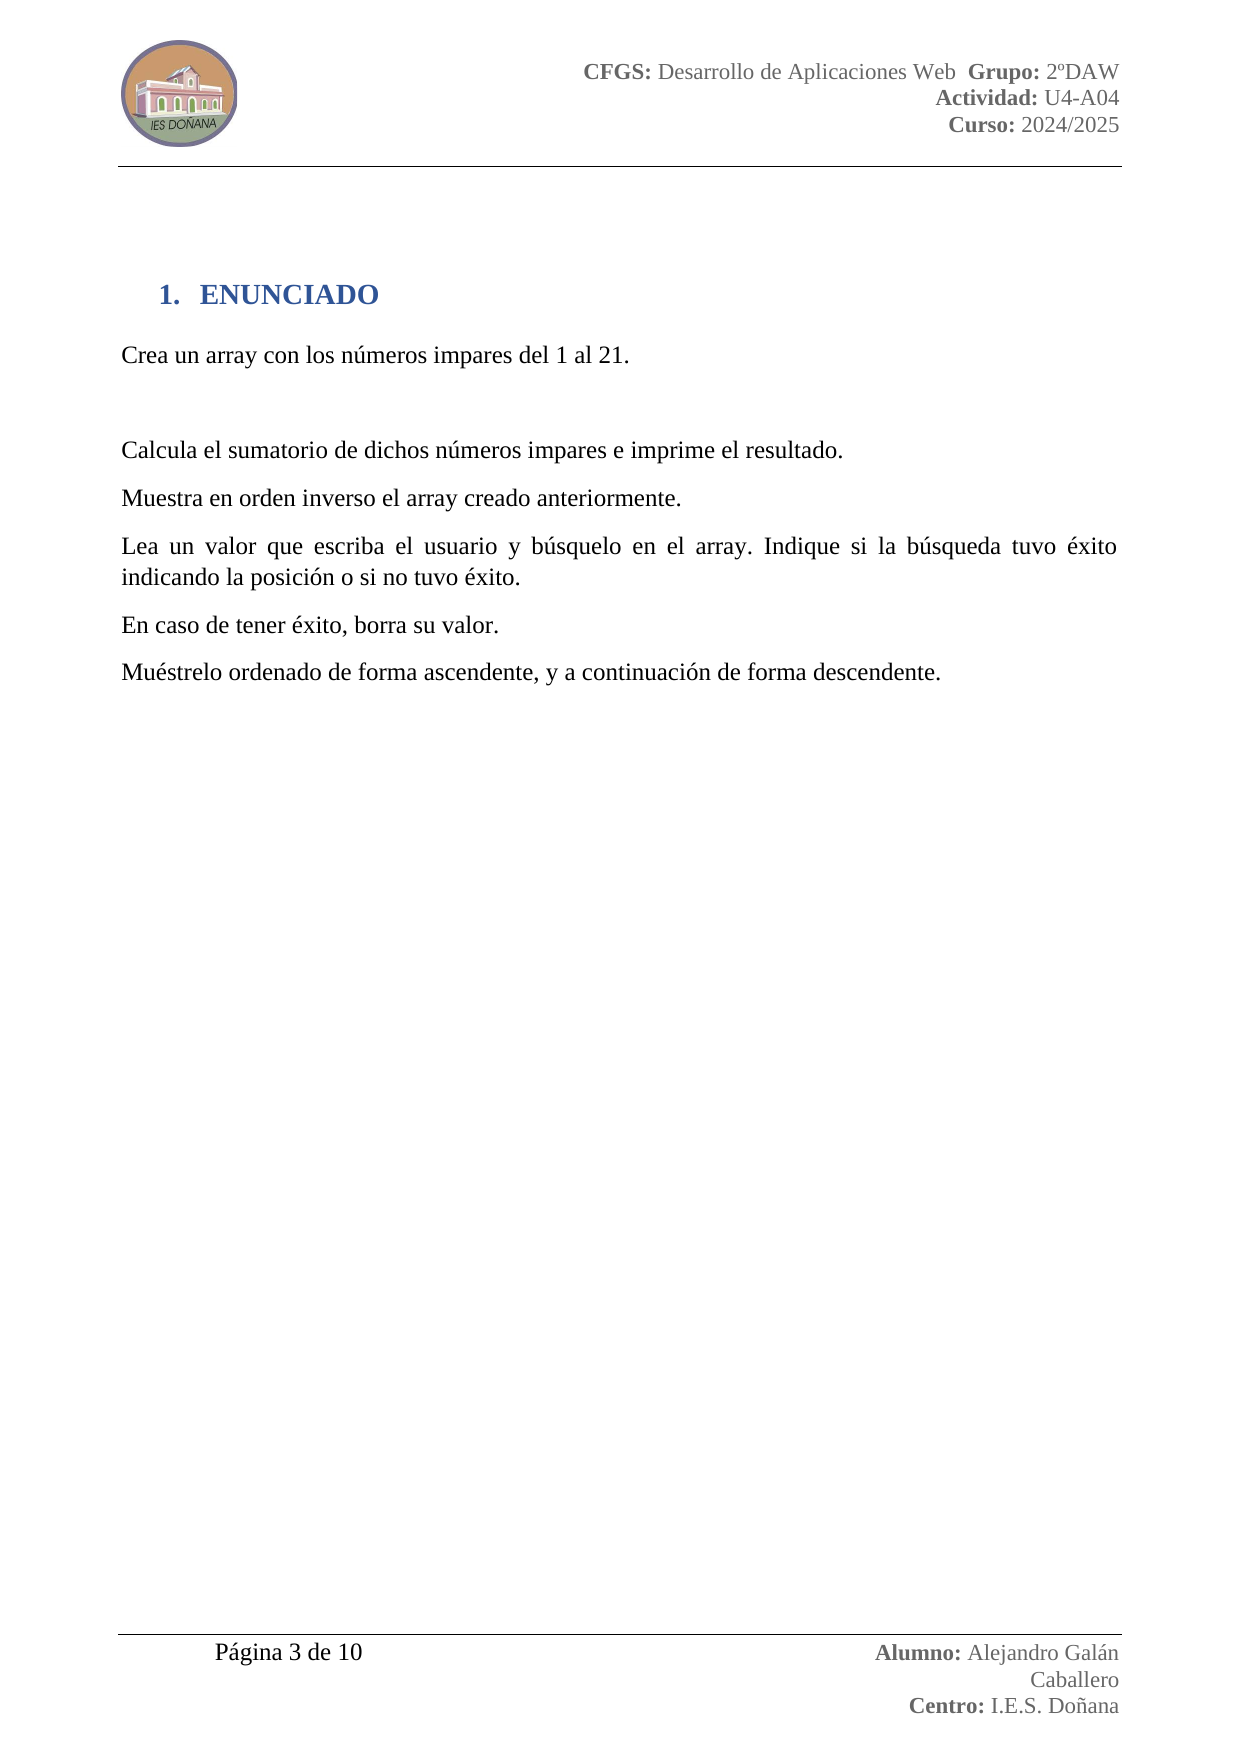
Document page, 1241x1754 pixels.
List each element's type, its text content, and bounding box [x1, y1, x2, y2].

text Lea un valor que escriba el usuario y búsquelo en el array. Indique si la búsqueda tuvo éxito indicando la posición o si no tuvo éxito. [121, 531, 1119, 591]
picture [121, 40, 238, 147]
subtitle ENUNCIADO [158, 277, 1119, 311]
text En caso de tener éxito, borra su valor. [121, 610, 1119, 638]
text Muestra en orden inverso el array creado anteriormente. [121, 483, 1119, 512]
text Calcula el sumatorio de dichos números impares e imprime el resultado. [121, 436, 1119, 464]
text Crea un array con los números impares del 1 al 21. [121, 340, 1119, 369]
text Muéstrelo ordenado de forma ascendente, y a continuación de forma descendente. [121, 657, 1119, 686]
